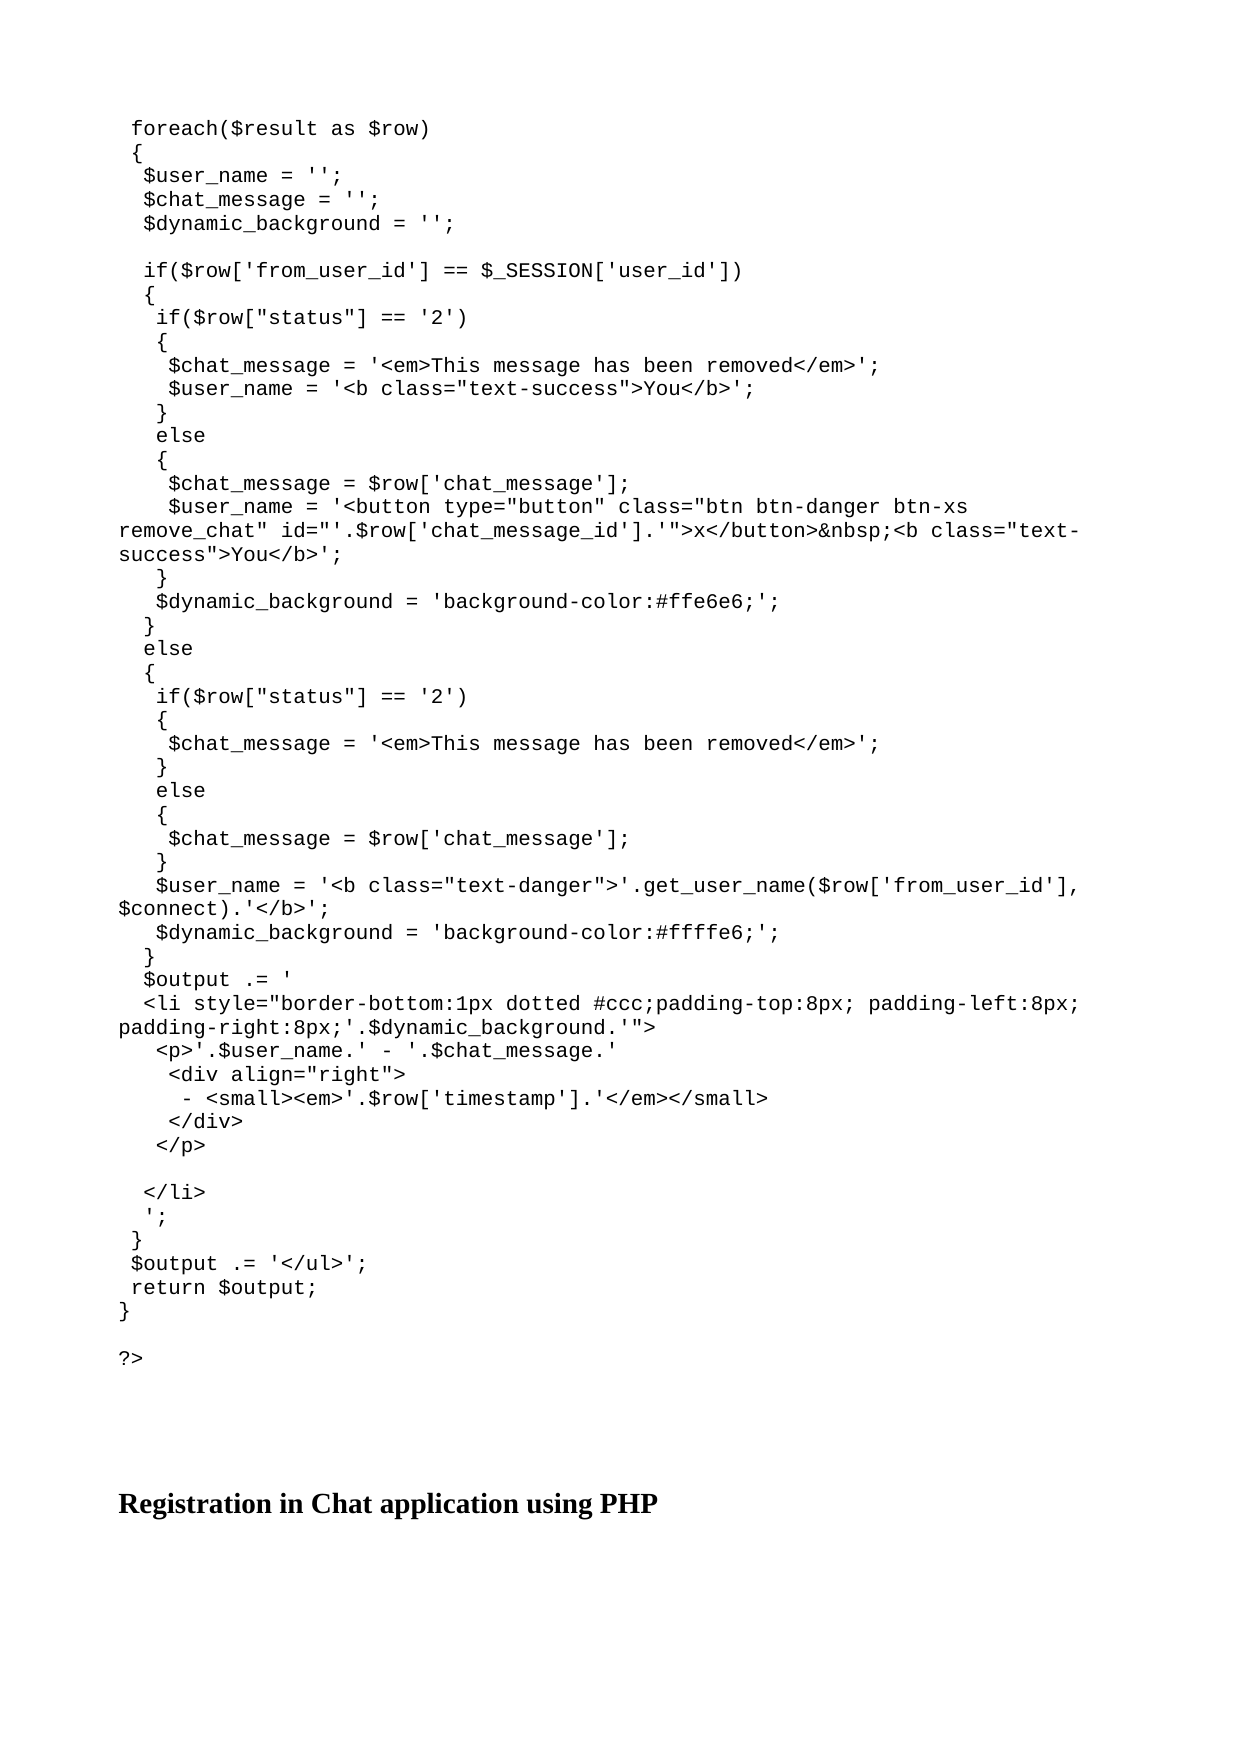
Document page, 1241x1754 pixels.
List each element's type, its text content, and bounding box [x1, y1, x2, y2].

text if($row["status"] == '2') [118, 686, 1122, 709]
text return $output; [118, 1277, 1122, 1300]
text { [118, 804, 1122, 827]
text $user_name = '<button type="button" class="btn btn-danger btn-xs remove_chat" id="'.$row['chat_message_id'].'">x</button>&nbsp;<b class="text-success">You</b>'; [118, 496, 1122, 567]
text $dynamic_background = 'background-color:#ffe6e6;'; [118, 591, 1122, 615]
text $dynamic_background = 'background-color:#ffffe6;'; [118, 922, 1122, 946]
text $chat_message = ''; [118, 189, 1122, 213]
text foreach($result as $row) [118, 118, 1122, 142]
text } [118, 1300, 1122, 1324]
text '; [118, 1206, 1122, 1229]
text { [118, 449, 1122, 473]
text } [118, 567, 1122, 591]
text } [118, 757, 1122, 780]
text </p> [118, 1135, 1122, 1158]
text } [118, 615, 1122, 638]
text ?> [118, 1348, 1122, 1371]
text else [118, 780, 1122, 804]
text } [118, 402, 1122, 426]
text $user_name = ''; [118, 165, 1122, 189]
text { [118, 331, 1122, 354]
text if($row["status"] == '2') [118, 307, 1122, 331]
text else [118, 426, 1122, 449]
text { [118, 142, 1122, 165]
text $user_name = '<b class="text-danger">'.get_user_name($row['from_user_id'], $connect).'</b>'; [118, 875, 1122, 922]
subtitle Registration in Chat application using PHP [118, 1487, 1122, 1520]
text </div> [118, 1111, 1122, 1135]
text </li> [118, 1182, 1122, 1206]
text <p>'.$user_name.' - '.$chat_message.' [118, 1040, 1122, 1064]
text } [118, 1229, 1122, 1253]
text <li style="border-bottom:1px dotted #ccc;padding-top:8px; padding-left:8px; padding-right:8px;'.$dynamic_background.'"> [118, 993, 1122, 1040]
text - <small><em>'.$row['timestamp'].'</em></small> [118, 1088, 1122, 1111]
text { [118, 662, 1122, 686]
text $chat_message = '<em>This message has been removed</em>'; [118, 733, 1122, 757]
text $chat_message = '<em>This message has been removed</em>'; [118, 354, 1122, 378]
text { [118, 709, 1122, 733]
text $chat_message = $row['chat_message']; [118, 473, 1122, 496]
text } [118, 946, 1122, 969]
text $dynamic_background = ''; [118, 213, 1122, 236]
text if($row['from_user_id'] == $_SESSION['user_id']) [118, 260, 1122, 284]
text } [118, 851, 1122, 875]
text $chat_message = $row['chat_message']; [118, 827, 1122, 851]
text <div align="right"> [118, 1064, 1122, 1088]
text { [118, 284, 1122, 307]
text $output .= ' [118, 969, 1122, 993]
text else [118, 638, 1122, 662]
text $user_name = '<b class="text-success">You</b>'; [118, 378, 1122, 402]
text $output .= '</ul>'; [118, 1253, 1122, 1277]
